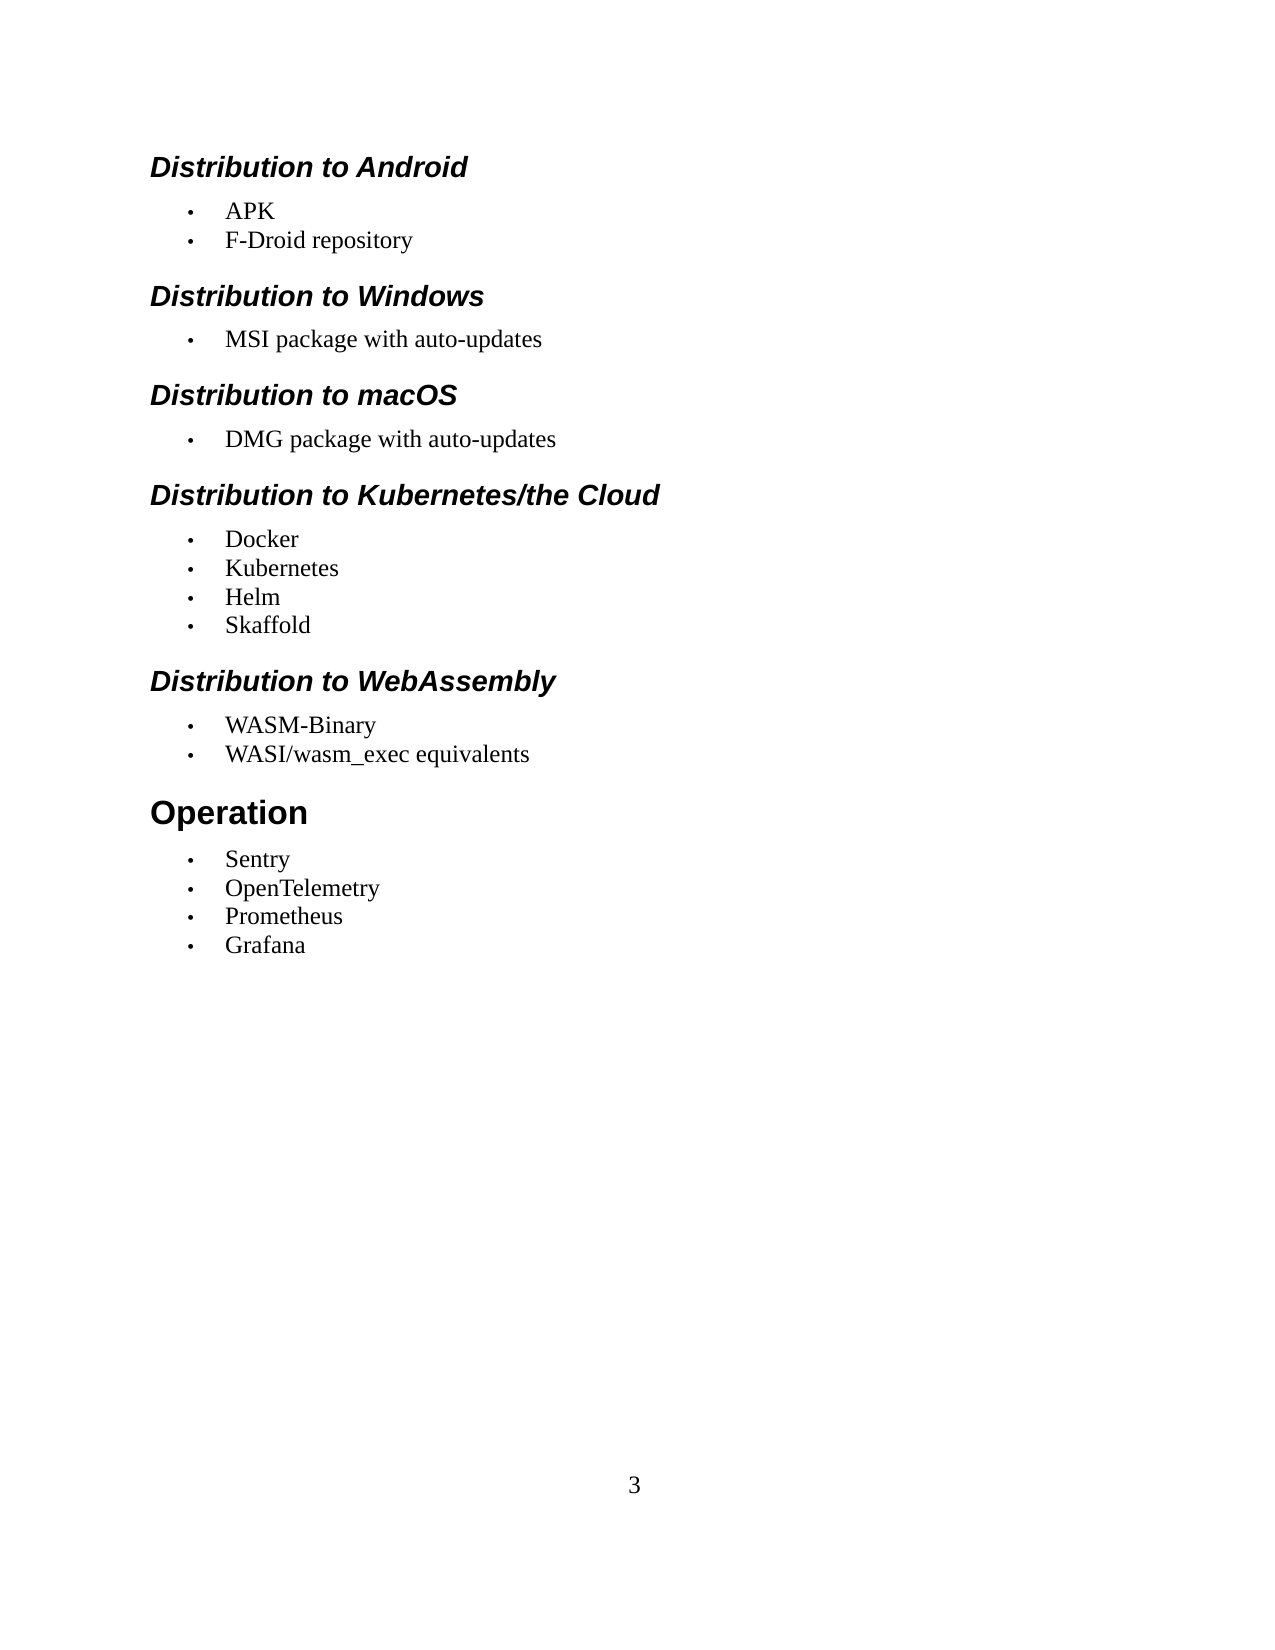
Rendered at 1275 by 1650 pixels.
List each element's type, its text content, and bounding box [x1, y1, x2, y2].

list OpenTelemetry [187, 873, 1125, 901]
subtitle Distribution to WebAssembly [150, 664, 1125, 698]
list Sentry [187, 844, 1125, 873]
list APK [187, 196, 1125, 225]
list F-Droid repository [187, 225, 1125, 253]
subtitle Distribution to Android [150, 150, 1125, 183]
list Docker [187, 524, 1125, 553]
subtitle Distribution to macOS [150, 378, 1125, 412]
subtitle Distribution to Windows [150, 278, 1125, 312]
subtitle Operation [150, 793, 1125, 831]
list WASI/wasm_exec equivalents [187, 739, 1125, 768]
list Prometheus [187, 901, 1125, 930]
list Skaffold [187, 610, 1125, 639]
list WASM-Binary [187, 710, 1125, 739]
list MSI package with auto-updates [187, 324, 1125, 353]
list DMG package with auto-updates [187, 424, 1125, 453]
subtitle Distribution to Kubernetes/the Cloud [150, 478, 1125, 512]
list Helm [187, 582, 1125, 610]
list Kubernetes [187, 553, 1125, 582]
list Grafana [187, 930, 1125, 959]
